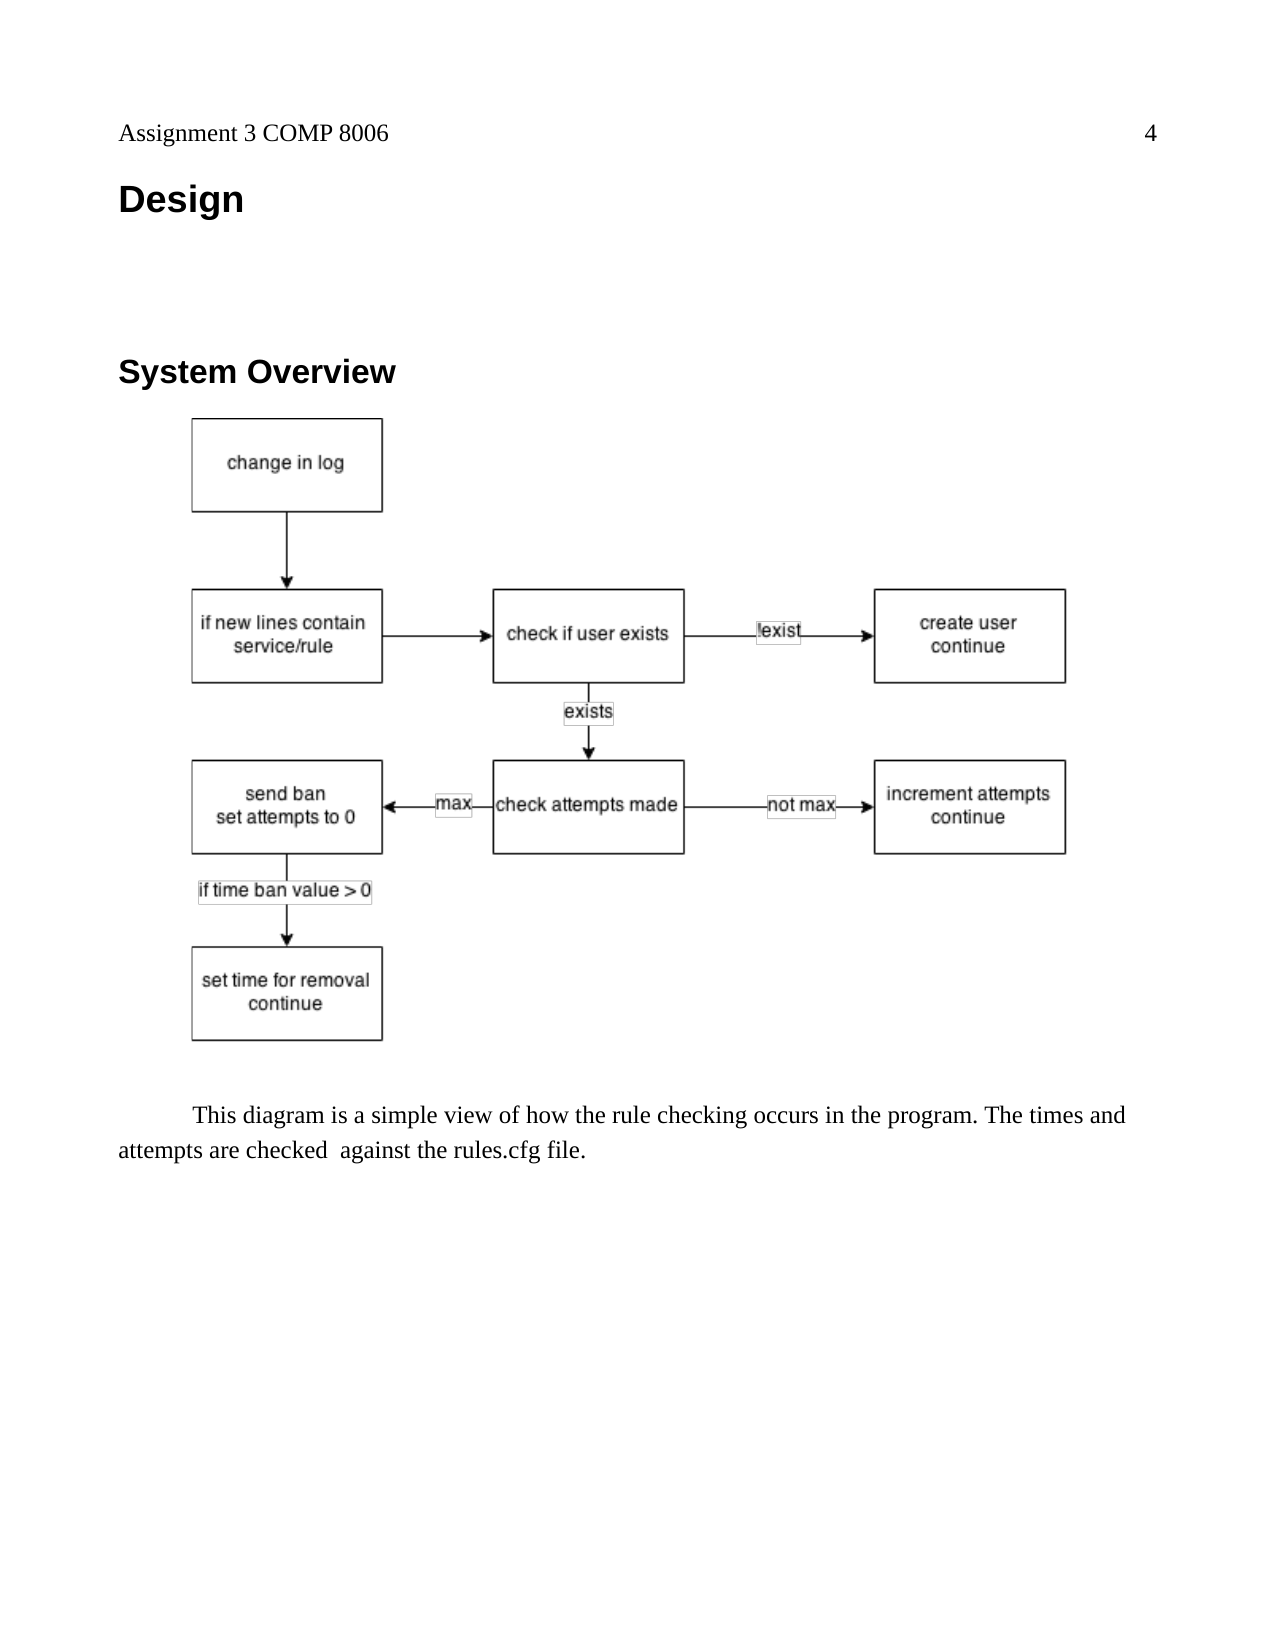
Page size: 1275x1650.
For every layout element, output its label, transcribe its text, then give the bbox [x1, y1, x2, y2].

subtitle System Overview [118, 351, 1157, 390]
subtitle Design [118, 176, 1157, 220]
text This diagram is a simple view of how the rule checking occurs in the program. The times and attempts are checked against the rules.cfg file. [118, 1101, 1157, 1164]
picture [191, 418, 1068, 1046]
